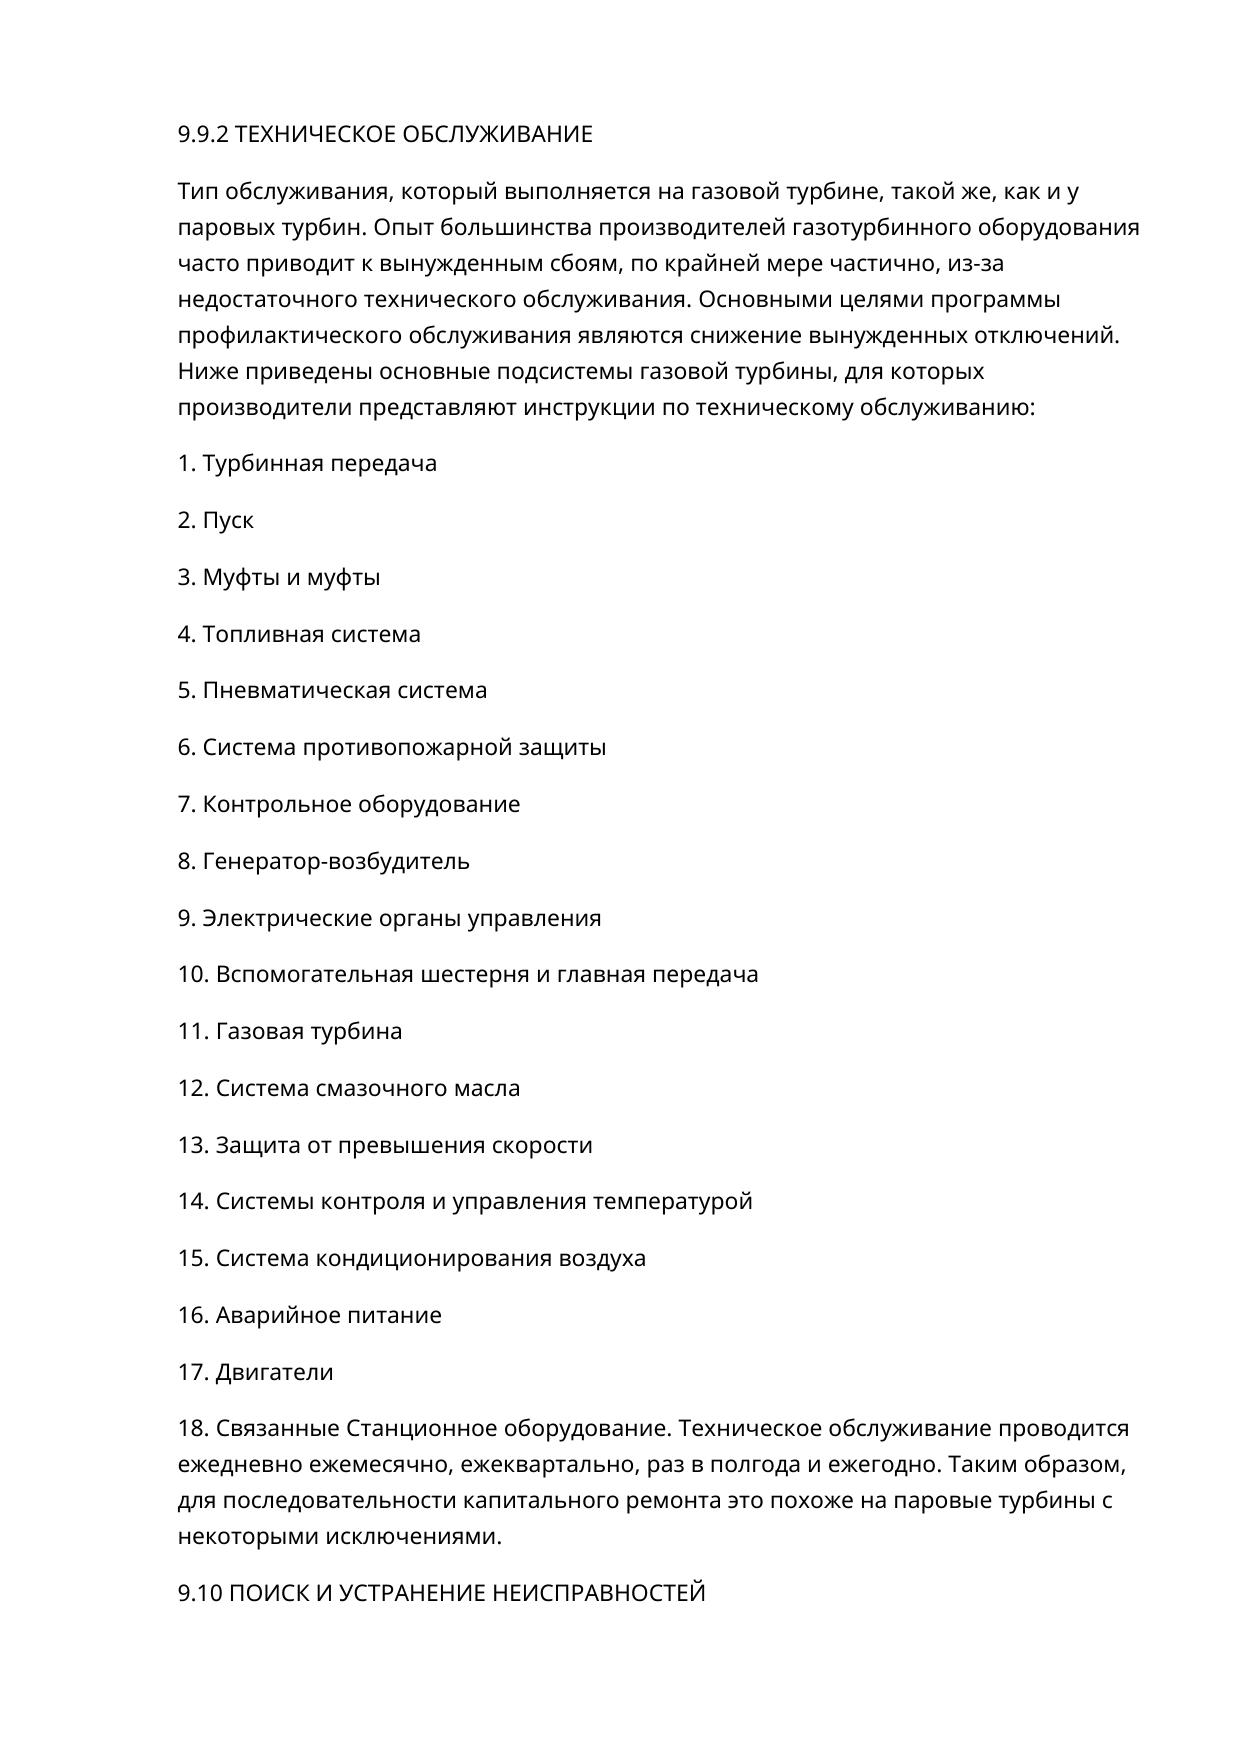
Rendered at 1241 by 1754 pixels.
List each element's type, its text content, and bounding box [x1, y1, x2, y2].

text 9.10 ПОИСК И УСТРАНЕНИЕ НЕИСПРАВНОСТЕЙ [177, 1577, 1152, 1608]
text 15. Система кондиционирования воздуха [177, 1242, 1152, 1273]
text 8. Генератор-возбудитель [177, 845, 1152, 876]
text 6. Система противопожарной защиты [177, 731, 1152, 762]
text 4. Топливная система [177, 618, 1152, 649]
text 7. Контрольное оборудование [177, 788, 1152, 819]
text 9.9.2 ТЕХНИЧЕСКОЕ ОБСЛУЖИВАНИЕ [177, 118, 1152, 149]
text 3. Муфты и муфты [177, 561, 1152, 592]
text 17. Двигатели [177, 1356, 1152, 1387]
text 10. Вспомогательная шестерня и главная передача [177, 958, 1152, 989]
text 14. Системы контроля и управления температурой [177, 1185, 1152, 1217]
text 11. Газовая турбина [177, 1015, 1152, 1046]
text 2. Пуск [177, 504, 1152, 535]
text 16. Аварийное питание [177, 1299, 1152, 1330]
text Тип обслуживания, который выполняется на газовой турбине, такой же, как и у паровых турбин. Опыт большинства производителей газотурбинного оборудования часто приводит к вынужденным сбоям, по крайней мере частично, из-за недостаточного технического обслуживания. Основными целями программы профилактического обслуживания являются снижение вынужденных отключений. Ниже приведены основные подсистемы газовой турбины, для которых производители представляют инструкции по техническому обслуживанию: [177, 175, 1152, 422]
text 12. Система смазочного масла [177, 1072, 1152, 1103]
text 1. Турбинная передача [177, 447, 1152, 478]
text 5. Пневматическая система [177, 674, 1152, 706]
text 13. Защита от превышения скорости [177, 1128, 1152, 1160]
text 9. Электрические органы управления [177, 901, 1152, 933]
text 18. Связанные Станционное оборудование. Техническое обслуживание проводится ежедневно ежемесячно, ежеквартально, раз в полгода и ежегодно. Таким образом, для последовательности капитального ремонта это похоже на паровые турбины с некоторыми исключениями. [177, 1412, 1152, 1551]
